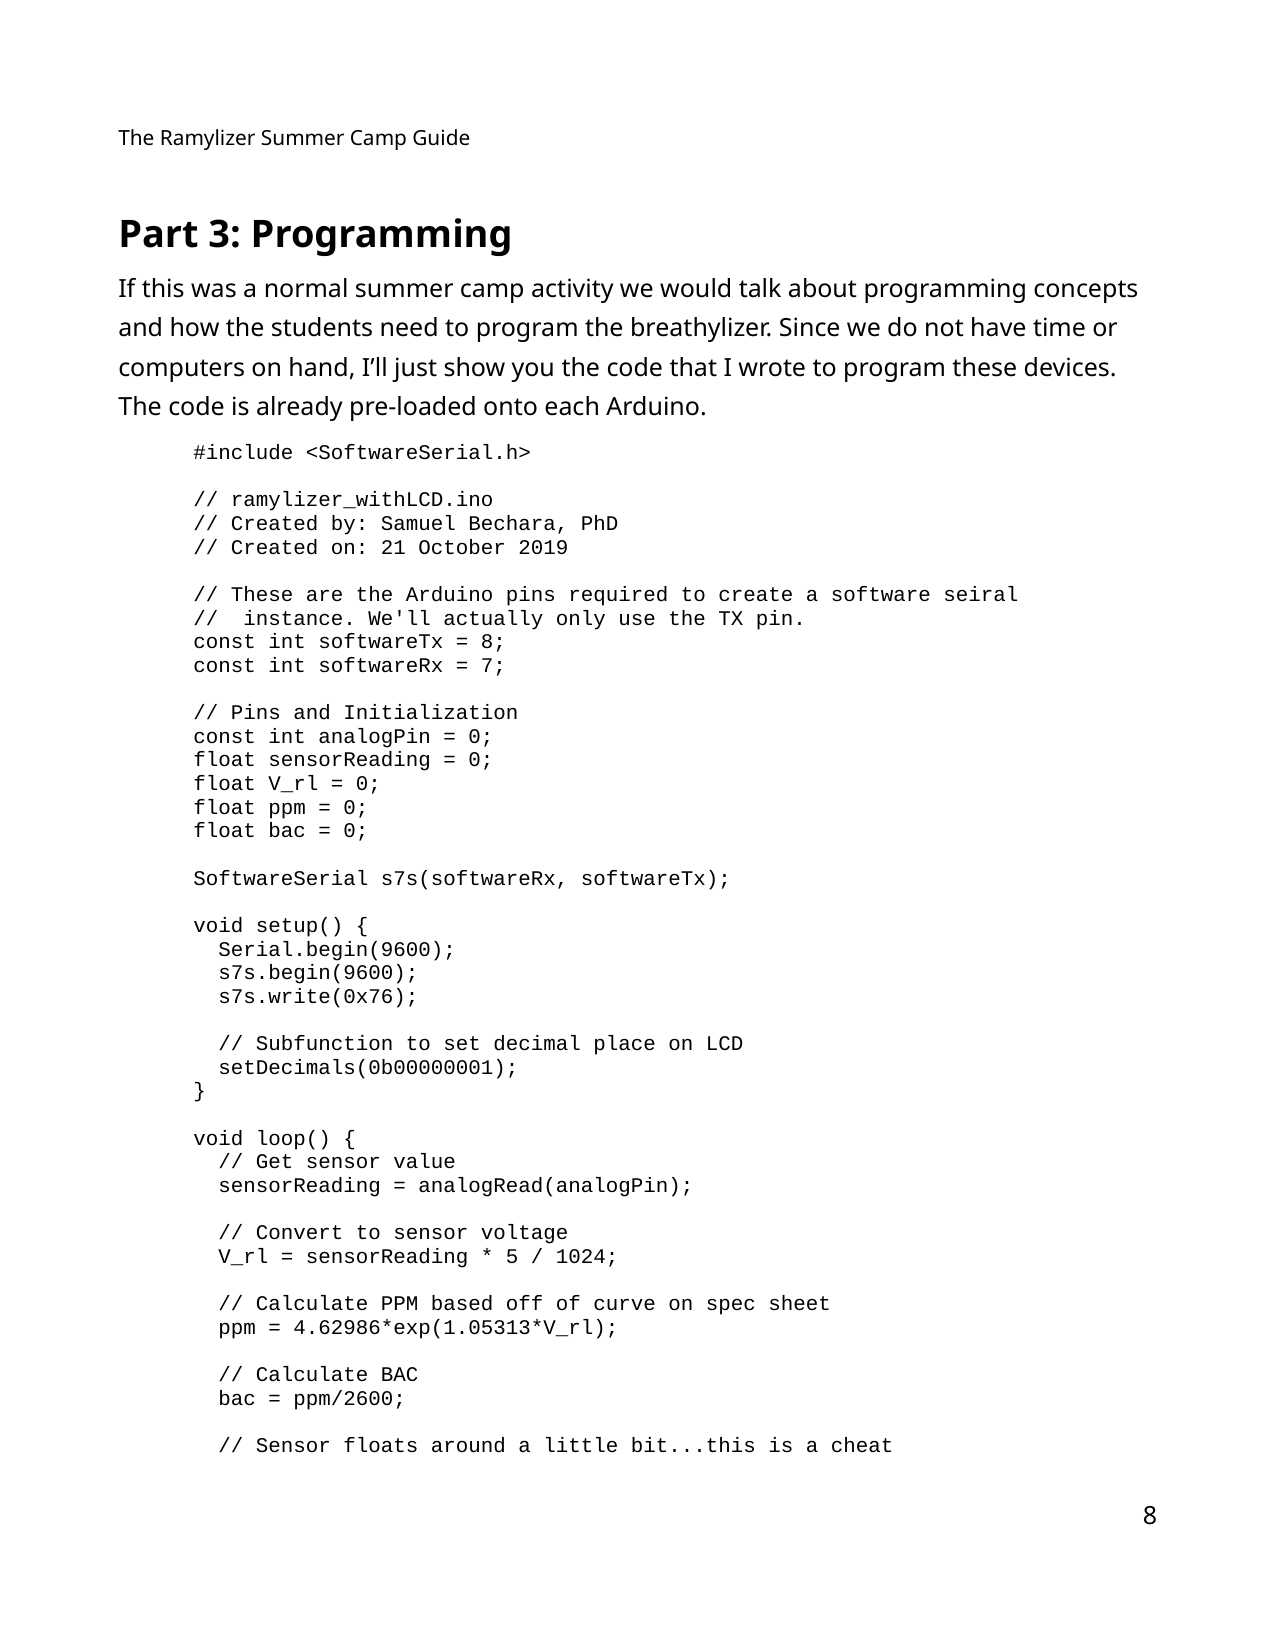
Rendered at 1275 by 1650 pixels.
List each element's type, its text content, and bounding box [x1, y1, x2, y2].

text sensorReading = analogRead(analogPin); [193, 1175, 1157, 1199]
text const int softwareTx = 8; [193, 631, 1157, 655]
text V_rl = sensorReading * 5 / 1024; [193, 1246, 1157, 1270]
text void loop() { [193, 1128, 1157, 1151]
text // ramylizer_withLCD.ino [193, 489, 1157, 513]
text s7s.write(0x76); [193, 986, 1157, 1009]
text // instance. We'll actually only use the TX pin. [193, 608, 1157, 631]
text ppm = 4.62986*exp(1.05313*V_rl); [193, 1317, 1157, 1341]
text // Calculate BAC [193, 1364, 1157, 1388]
text // Pins and Initialization [193, 702, 1157, 726]
text // Convert to sensor voltage [193, 1222, 1157, 1246]
text s7s.begin(9600); [193, 962, 1157, 986]
text float V_rl = 0; [193, 773, 1157, 797]
text // Calculate PPM based off of curve on spec sheet [193, 1293, 1157, 1317]
text float sensorReading = 0; [193, 749, 1157, 773]
text setDecimals(0b00000001); [193, 1057, 1157, 1081]
text If this was a normal summer camp activity we would talk about programming concepts and how the students need to program the breathylizer. Since we do not have time or computers on hand, I’ll just show you the code that I wrote to program these devices. The code is already pre-loaded onto each Arduino. [118, 271, 1157, 422]
text bac = ppm/2600; [193, 1388, 1157, 1412]
text // Sensor floats around a little bit...this is a cheat [193, 1435, 1157, 1459]
text float ppm = 0; [193, 797, 1157, 820]
text // Created on: 21 October 2019 [193, 537, 1157, 560]
text // Created by: Samuel Bechara, PhD [193, 513, 1157, 537]
text SoftwareSerial s7s(softwareRx, softwareTx); [193, 868, 1157, 891]
text // These are the Arduino pins required to create a software seiral [193, 584, 1157, 608]
text #include <SoftwareSerial.h> [193, 442, 1157, 466]
text const int analogPin = 0; [193, 726, 1157, 749]
text // Subfunction to set decimal place on LCD [193, 1033, 1157, 1057]
subtitle Part 3: Programming [118, 207, 1157, 258]
text } [193, 1081, 1157, 1104]
text const int softwareRx = 7; [193, 655, 1157, 678]
text Serial.begin(9600); [193, 939, 1157, 962]
text void setup() { [193, 915, 1157, 939]
text float bac = 0; [193, 820, 1157, 844]
text // Get sensor value [193, 1151, 1157, 1175]
